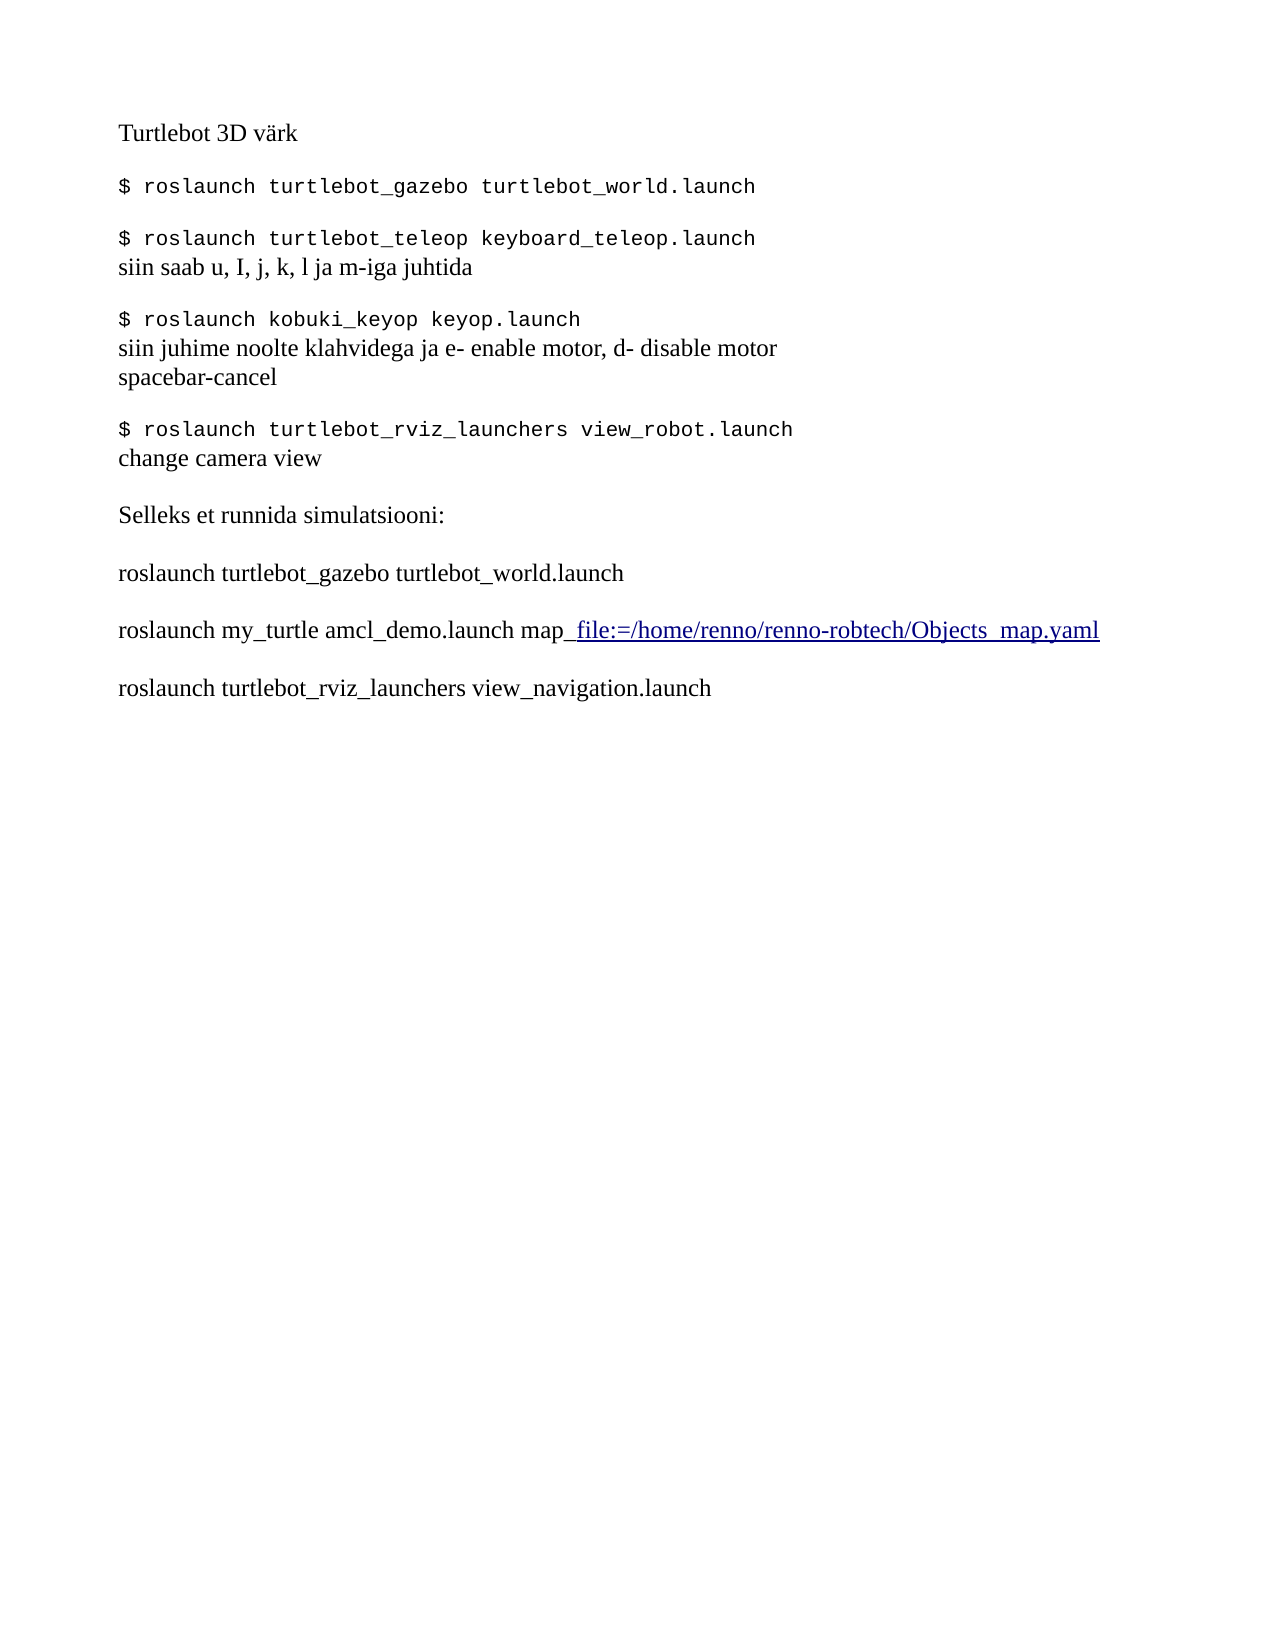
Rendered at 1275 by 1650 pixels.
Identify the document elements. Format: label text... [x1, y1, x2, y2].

text siin juhime noolte klahvidega ja e- enable motor, d- disable motor [118, 333, 1157, 362]
text Turtlebot 3D värk [118, 118, 1157, 147]
text roslaunch my_turtle amcl_demo.launch map_file:=/home/renno/renno-robtech/Objects_map.yaml [118, 615, 1157, 644]
text siin saab u, I, j, k, l ja m-iga juhtida [118, 252, 1157, 280]
text change camera view [118, 443, 1157, 471]
text $ roslaunch turtlebot_gazebo turtlebot_world.launch [118, 176, 1157, 199]
text $ roslaunch turtlebot_rviz_launchers view_robot.launch [118, 419, 1157, 443]
text Selleks et runnida simulatsiooni: [118, 500, 1157, 529]
text spacebar-cancel [118, 362, 1157, 390]
text $ roslaunch turtlebot_teleop keyboard_teleop.launch [118, 228, 1157, 252]
text roslaunch turtlebot_rviz_launchers view_navigation.launch [118, 673, 1157, 701]
text roslaunch turtlebot_gazebo turtlebot_world.launch [118, 558, 1157, 586]
text $ roslaunch kobuki_keyop keyop.launch [118, 309, 1157, 333]
